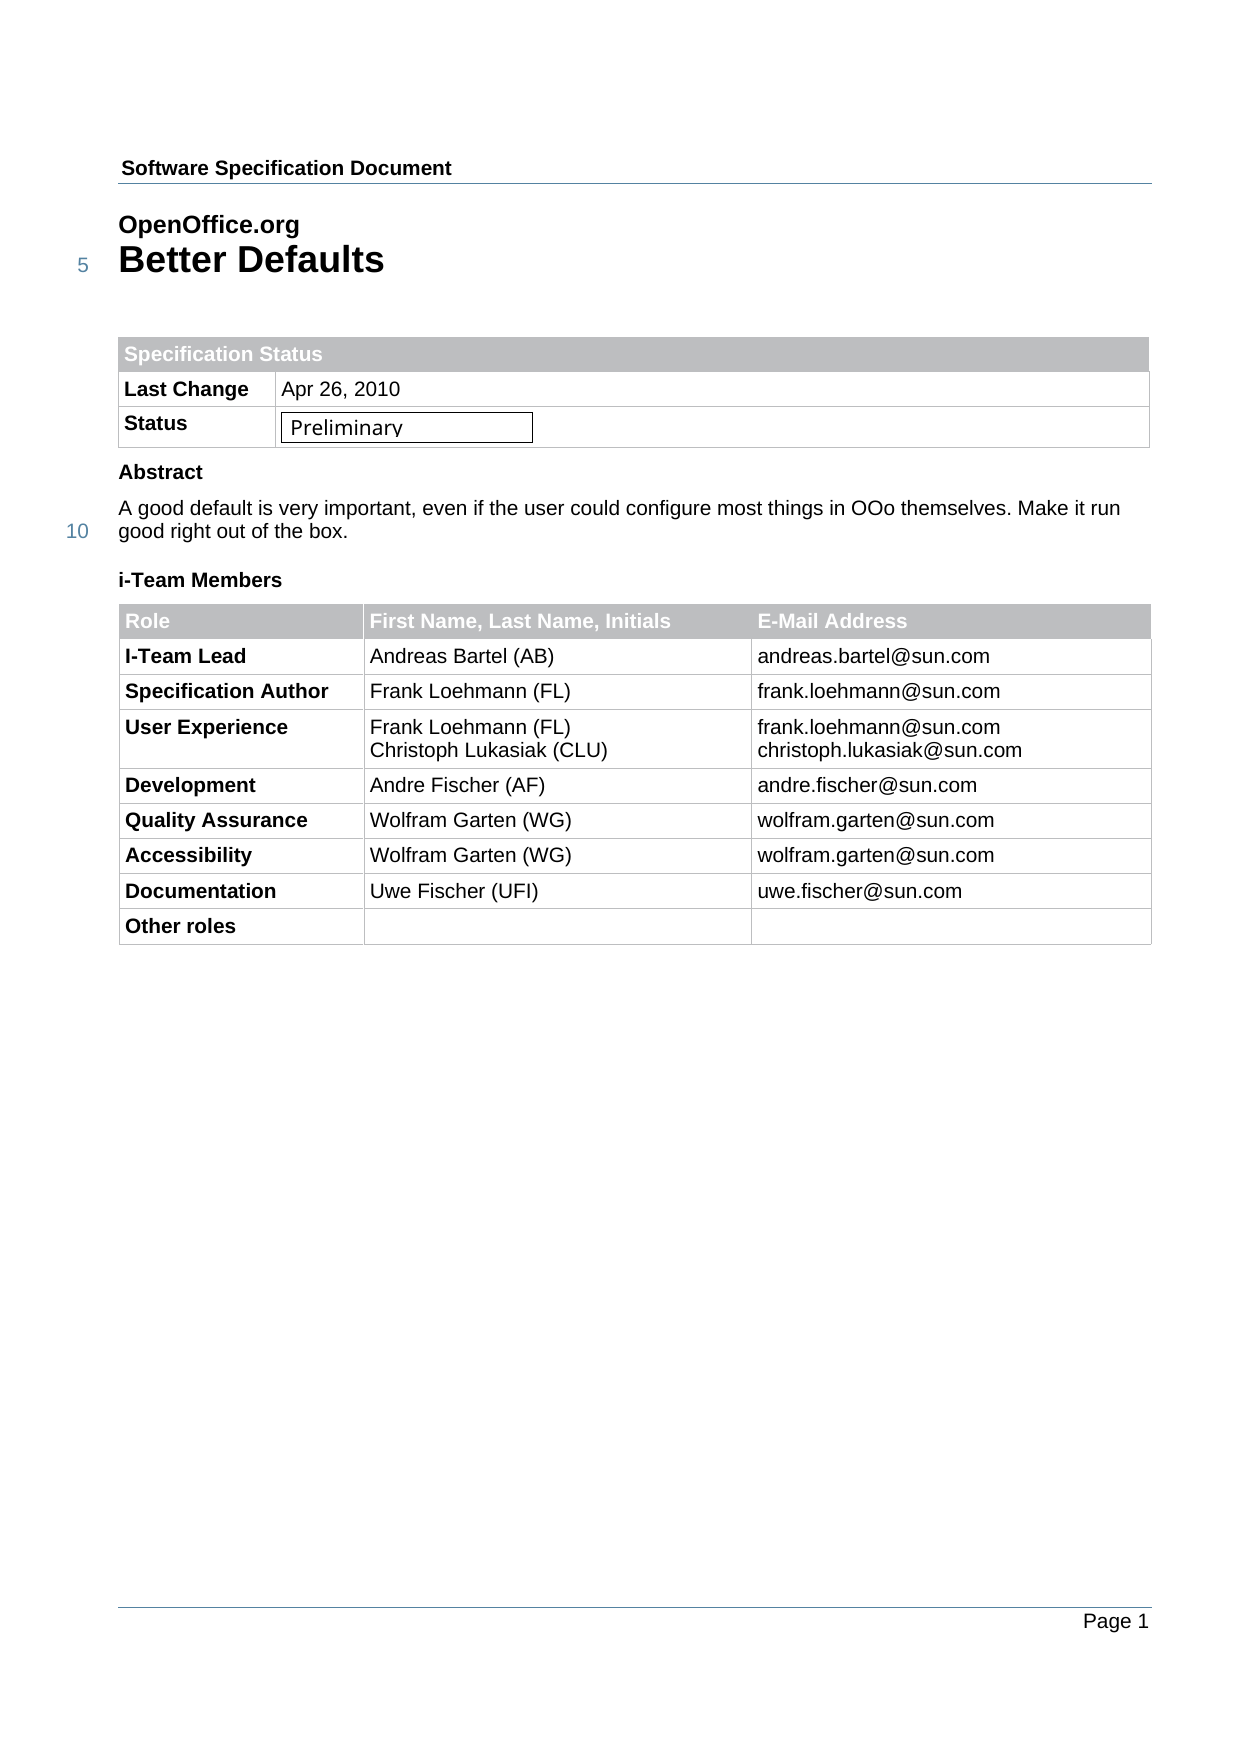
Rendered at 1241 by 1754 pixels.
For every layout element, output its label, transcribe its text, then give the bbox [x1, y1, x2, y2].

table_cell [752, 909, 1151, 944]
text A good default is very important, even if the user could configure most things in OOo themselves. Make it run good right out of the box. [118, 496, 1152, 543]
table_cell Uwe Fischer (UFI) [365, 874, 751, 908]
table_cell frank.loehmann@sun.com christoph.lukasiak@sun.com [752, 710, 1151, 768]
table_cell I-Team Lead [120, 639, 363, 674]
text Better Defaults [118, 239, 1152, 281]
table_cell Documentation [120, 874, 363, 908]
table_cell Wolfram Garten (WG) [365, 804, 751, 838]
table_cell Specification Author [120, 675, 363, 709]
table_cell wolfram.garten@sun.com [752, 839, 1151, 873]
table_cell andre.fischer@sun.com [752, 769, 1151, 803]
text Software Specification Document [118, 154, 1152, 183]
table_cell Development [120, 769, 363, 803]
table_header First Name, Last Name, Initials [364, 604, 751, 639]
table_header E-Mail Address [751, 604, 1151, 639]
table_cell PRELIMINARY status is the initial conception of a specification. STANDARD A specification with status Standard is considered to be stable and has the approval of the i-Team. OBSOLETE An Obsolete specification is a specification that has been identified unnecessary. For example due to; technology changes or changes in other standards or specifications. [276, 407, 1149, 447]
table_cell andreas.bartel@sun.com [752, 639, 1151, 674]
table_cell Andreas Bartel (AB) [365, 639, 751, 674]
table_cell Quality Assurance [120, 804, 363, 838]
table_cell User Experience [120, 710, 363, 768]
table_header Specification Status [118, 337, 1149, 371]
table_cell Accessibility [120, 839, 363, 873]
table_cell Other roles [120, 909, 363, 944]
table_cell wolfram.garten@sun.com [752, 804, 1151, 838]
table_cell frank.loehmann@sun.com [752, 675, 1151, 709]
subtitle Abstract [118, 461, 1152, 484]
table_cell Frank Loehmann (FL) [365, 675, 751, 709]
table_cell Apr 26, 2010 [276, 372, 1149, 406]
table_cell Andre Fischer (AF) [365, 769, 751, 803]
table_header Role [119, 604, 363, 639]
table_cell Wolfram Garten (WG) [365, 839, 751, 873]
table_cell [365, 909, 751, 944]
table_cell Last Change [119, 372, 275, 406]
table_cell Frank Loehmann (FL) Christoph Lukasiak (CLU) [365, 710, 751, 768]
subtitle i-Team Members [118, 568, 1152, 591]
text OpenOffice.org [118, 211, 1152, 239]
table_cell Status [119, 407, 275, 447]
table_cell uwe.fischer@sun.com [752, 874, 1151, 908]
